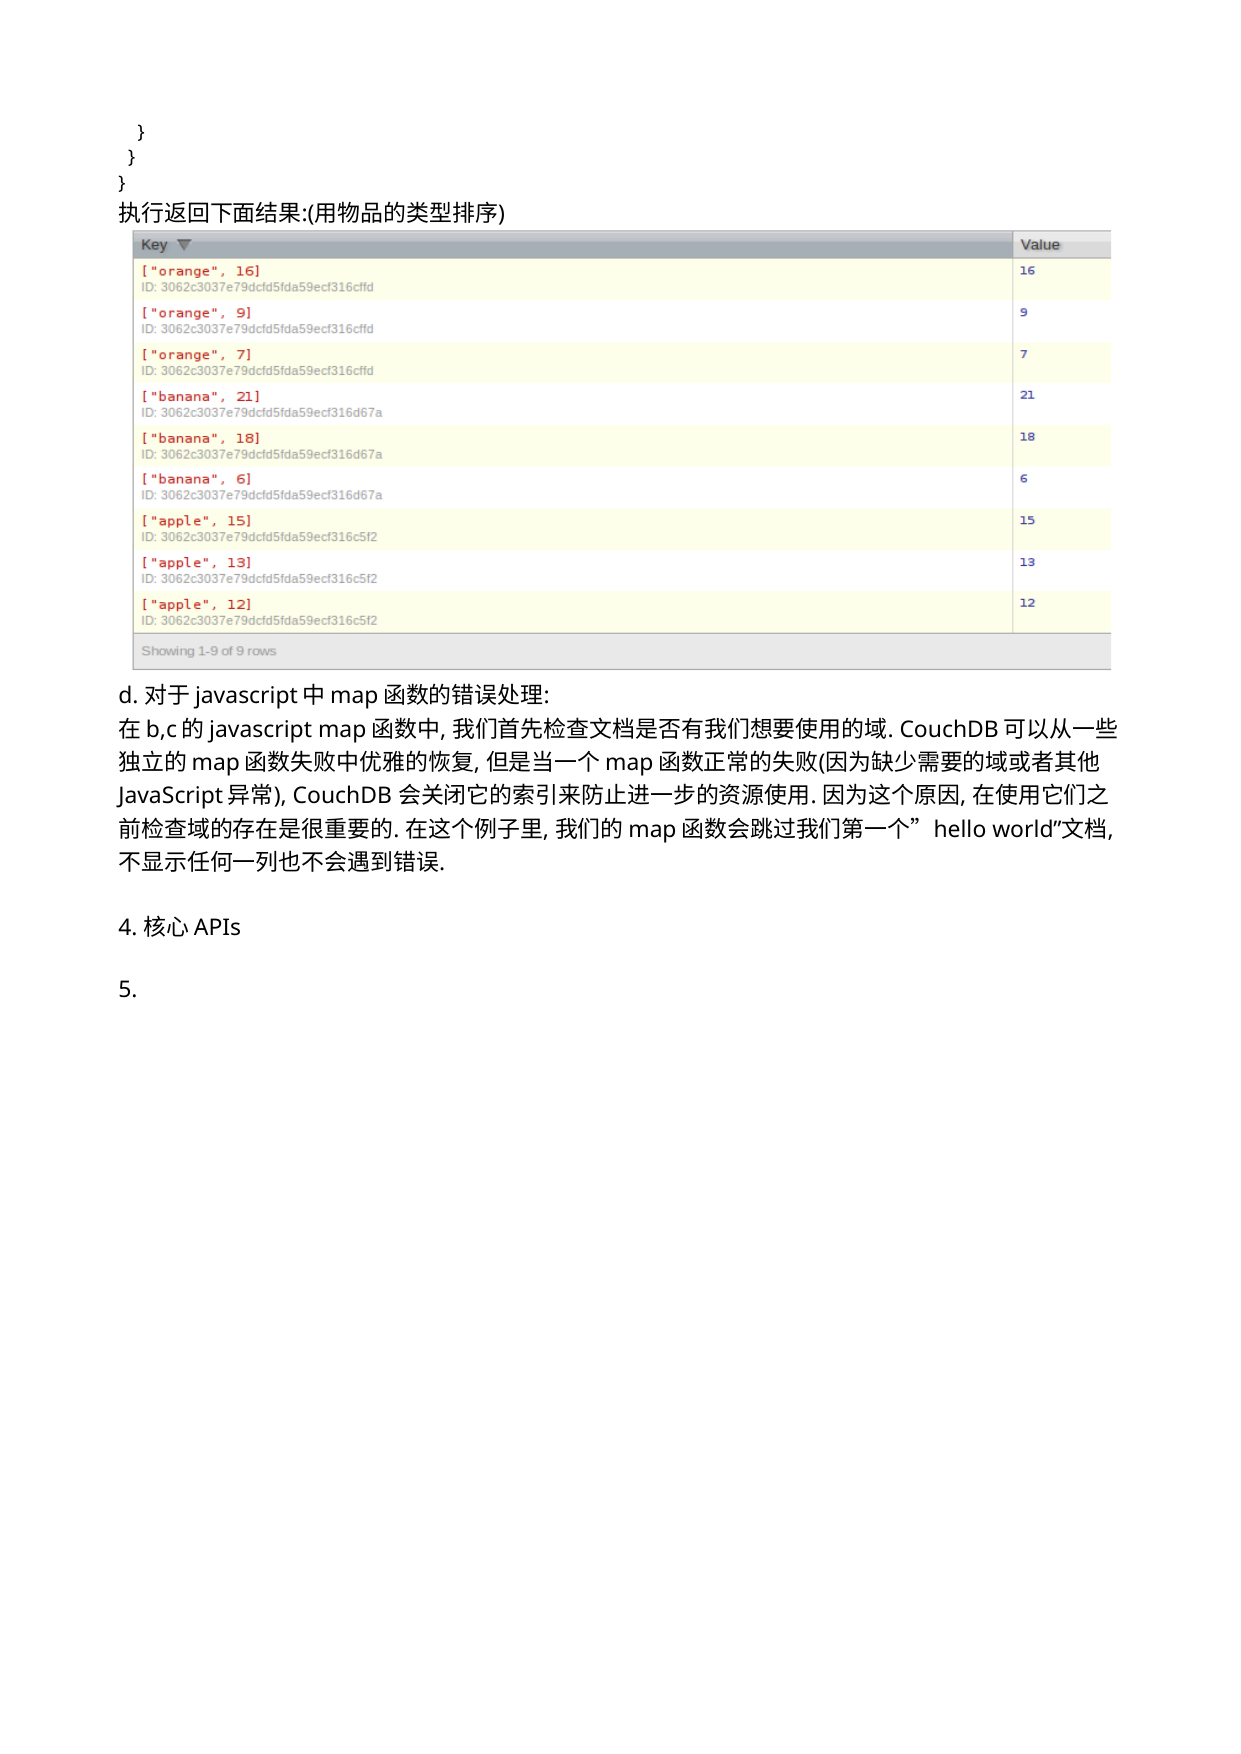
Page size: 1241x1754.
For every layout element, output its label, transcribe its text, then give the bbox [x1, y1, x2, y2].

text 在b,c的javascript map函数中, 我们首先检查文档是否有我们想要使用的域. CouchDB可以从一些独立的map函数失败中优雅的恢复, 但是当一个map函数正常的失败(因为缺少需要的域或者其他JavaScript异常), CouchDB 会关闭它的索引来防止进一步的资源使用. 因为这个原因, 在使用它们之前检查域的存在是很重要的. 在这个例子里, 我们的map函数会跳过我们第一个”hello world”文档, 不显示任何一列也不会遇到错误. [118, 711, 1122, 877]
text } [118, 144, 1122, 169]
text 4. 核心APIs [118, 908, 1122, 942]
text 5. [118, 973, 1122, 1004]
text } [118, 169, 1122, 195]
text d. 对于javascript中map函数的错误处理: [118, 228, 1122, 711]
picture [129, 228, 1112, 678]
text } [118, 118, 1122, 144]
text 执行返回下面结果:(用物品的类型排序) [118, 195, 1122, 228]
